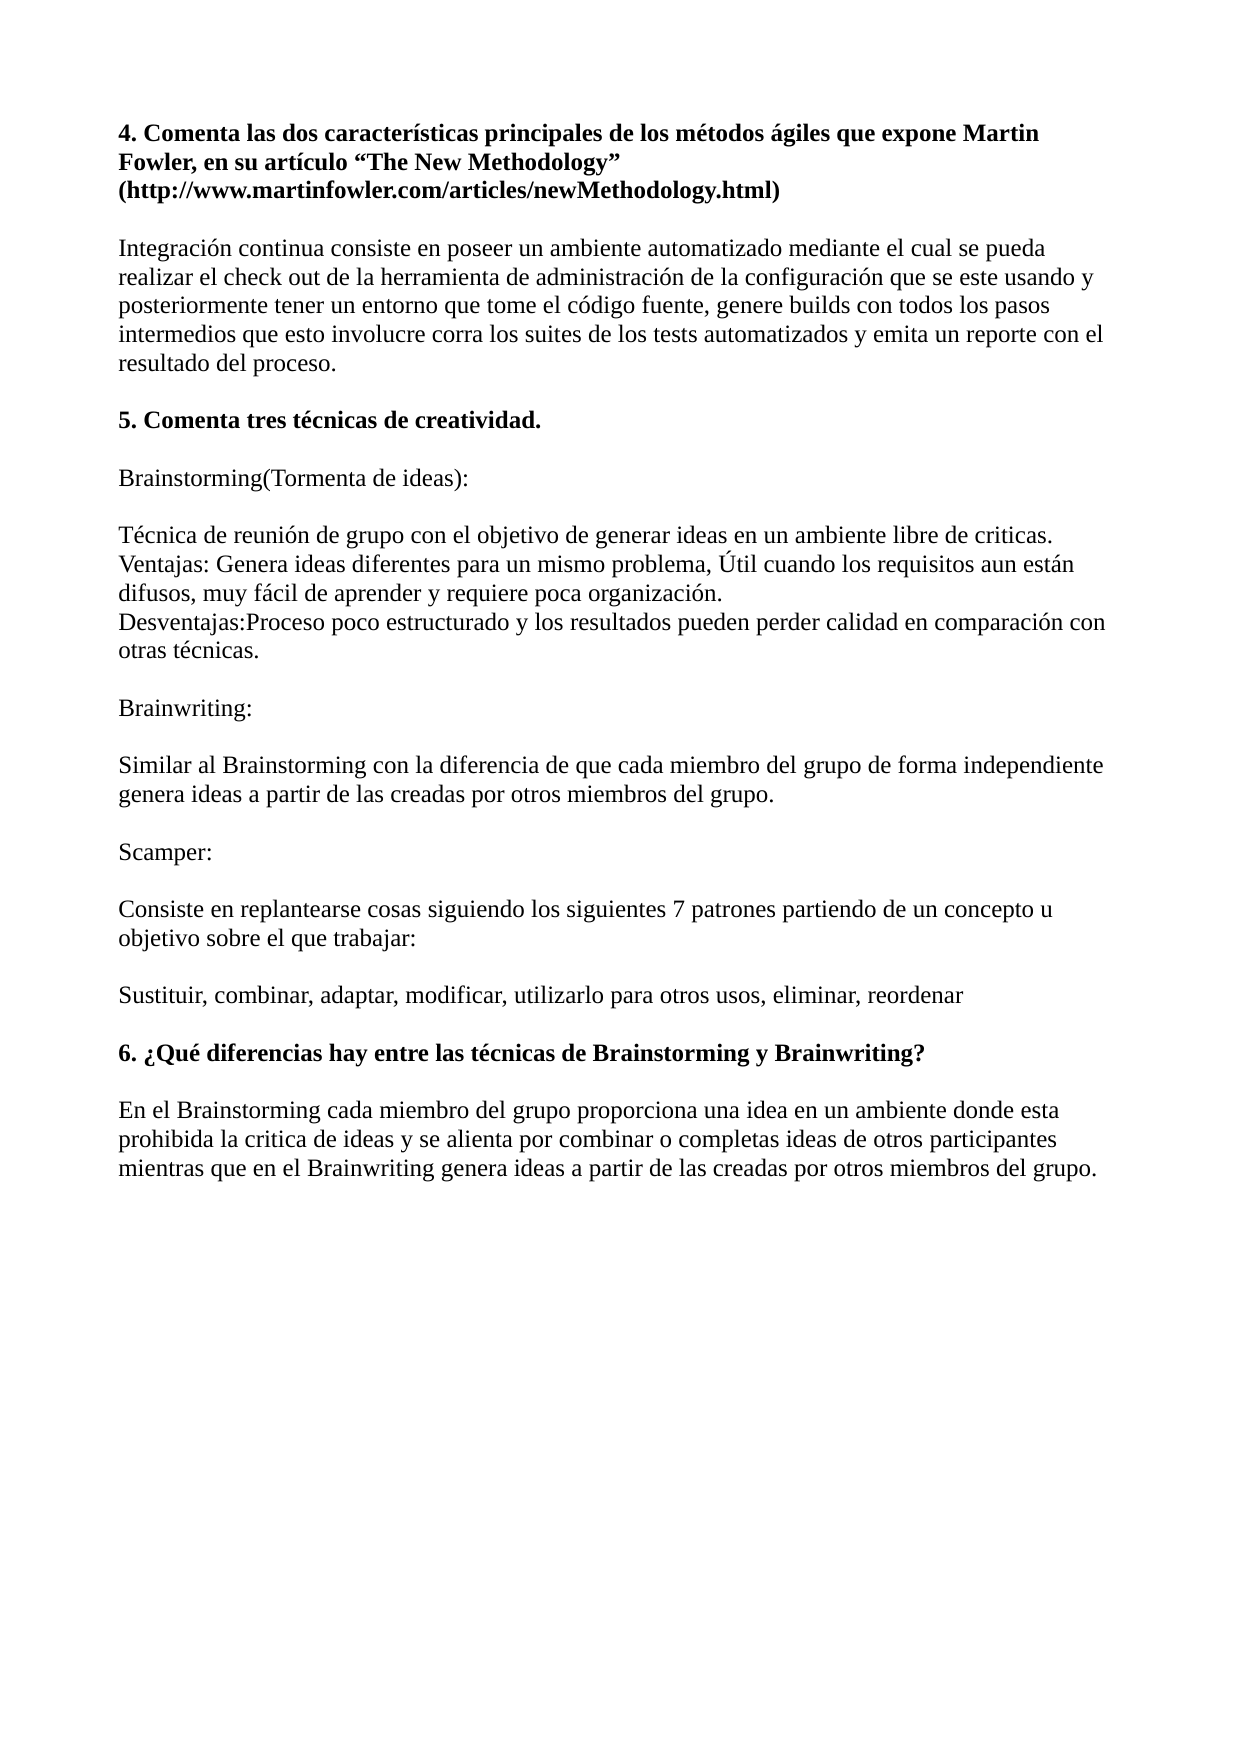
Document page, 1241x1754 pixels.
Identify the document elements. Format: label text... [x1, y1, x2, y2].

text Técnica de reunión de grupo con el objetivo de generar ideas en un ambiente libre de criticas. Ventajas: Genera ideas diferentes para un mismo problema, Útil cuando los requisitos aun están difusos, muy fácil de aprender y requiere poca organización. [118, 521, 1122, 607]
text 4. Comenta las dos características principales de los métodos ágiles que expone Martin Fowler, en su artículo “The New Methodology” (http://www.martinfowler.com/articles/newMethodology.html) [118, 118, 1122, 204]
text En el Brainstorming cada miembro del grupo proporciona una idea en un ambiente donde esta prohibida la critica de ideas y se alienta por combinar o completas ideas de otros participantes mientras que en el Brainwriting genera ideas a partir de las creadas por otros miembros del grupo. [118, 1096, 1122, 1182]
text Desventajas:Proceso poco estructurado y los resultados pueden perder calidad en comparación con otras técnicas. [118, 607, 1122, 664]
text 5. Comenta tres técnicas de creatividad. [118, 406, 1122, 434]
text Consiste en replantearse cosas siguiendo los siguientes 7 patrones partiendo de un concepto u objetivo sobre el que trabajar: [118, 894, 1122, 952]
text Brainwriting: [118, 693, 1122, 722]
text Similar al Brainstorming con la diferencia de que cada miembro del grupo de forma independiente genera ideas a partir de las creadas por otros miembros del grupo. [118, 751, 1122, 808]
text 6. ¿Qué diferencias hay entre las técnicas de Brainstorming y Brainwriting? [118, 1038, 1122, 1067]
text Brainstorming(Tormenta de ideas): [118, 463, 1122, 492]
text Scamper: [118, 837, 1122, 866]
text Sustituir, combinar, adaptar, modificar, utilizarlo para otros usos, eliminar, reordenar [118, 981, 1122, 1009]
text Integración continua consiste en poseer un ambiente automatizado mediante el cual se pueda realizar el check out de la herramienta de administración de la configuración que se este usando y posteriormente tener un entorno que tome el código fuente, genere builds con todos los pasos intermedios que esto involucre corra los suites de los tests automatizados y emita un reporte con el resultado del proceso. [118, 233, 1122, 377]
